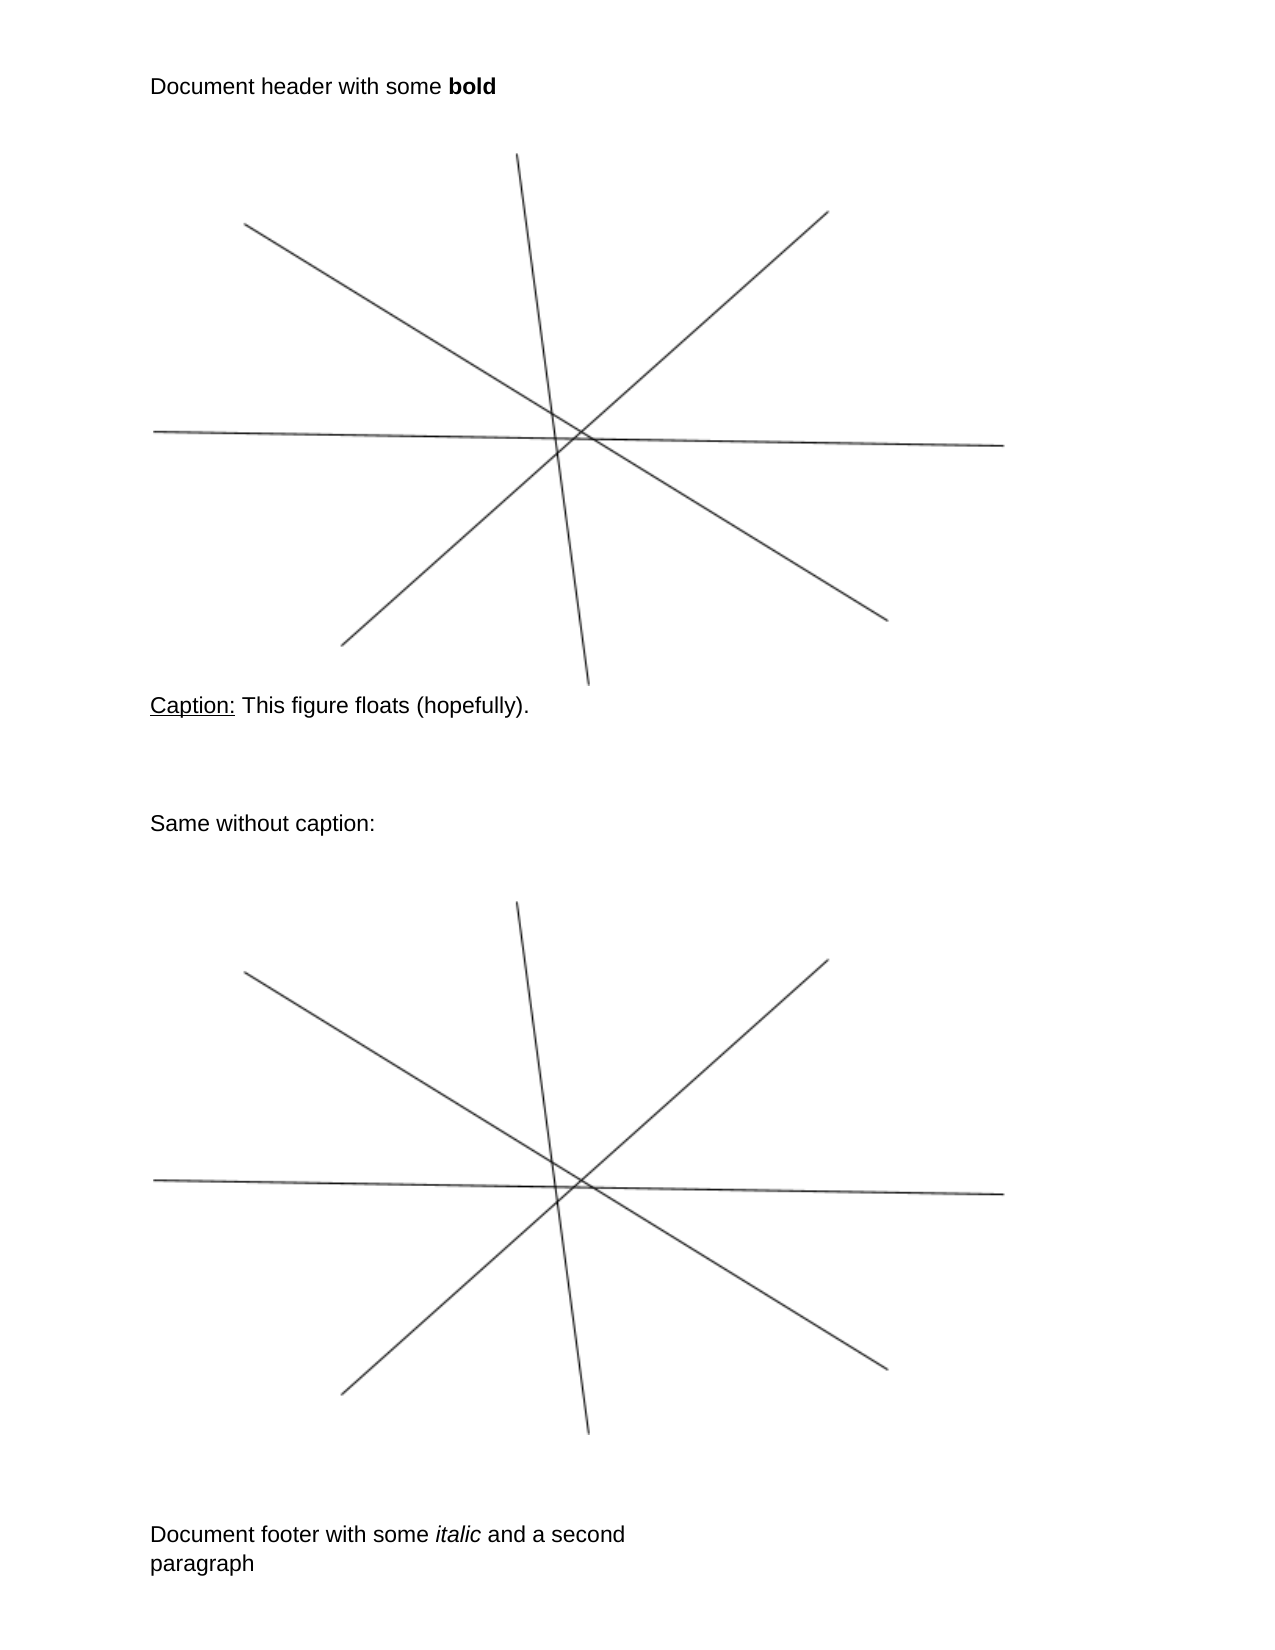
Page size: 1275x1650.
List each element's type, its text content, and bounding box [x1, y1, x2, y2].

text Caption: This figure floats (hopefully). [150, 693, 1125, 718]
picture [153, 901, 1005, 1435]
picture [153, 153, 1005, 686]
text Same without caption: [150, 810, 1125, 836]
